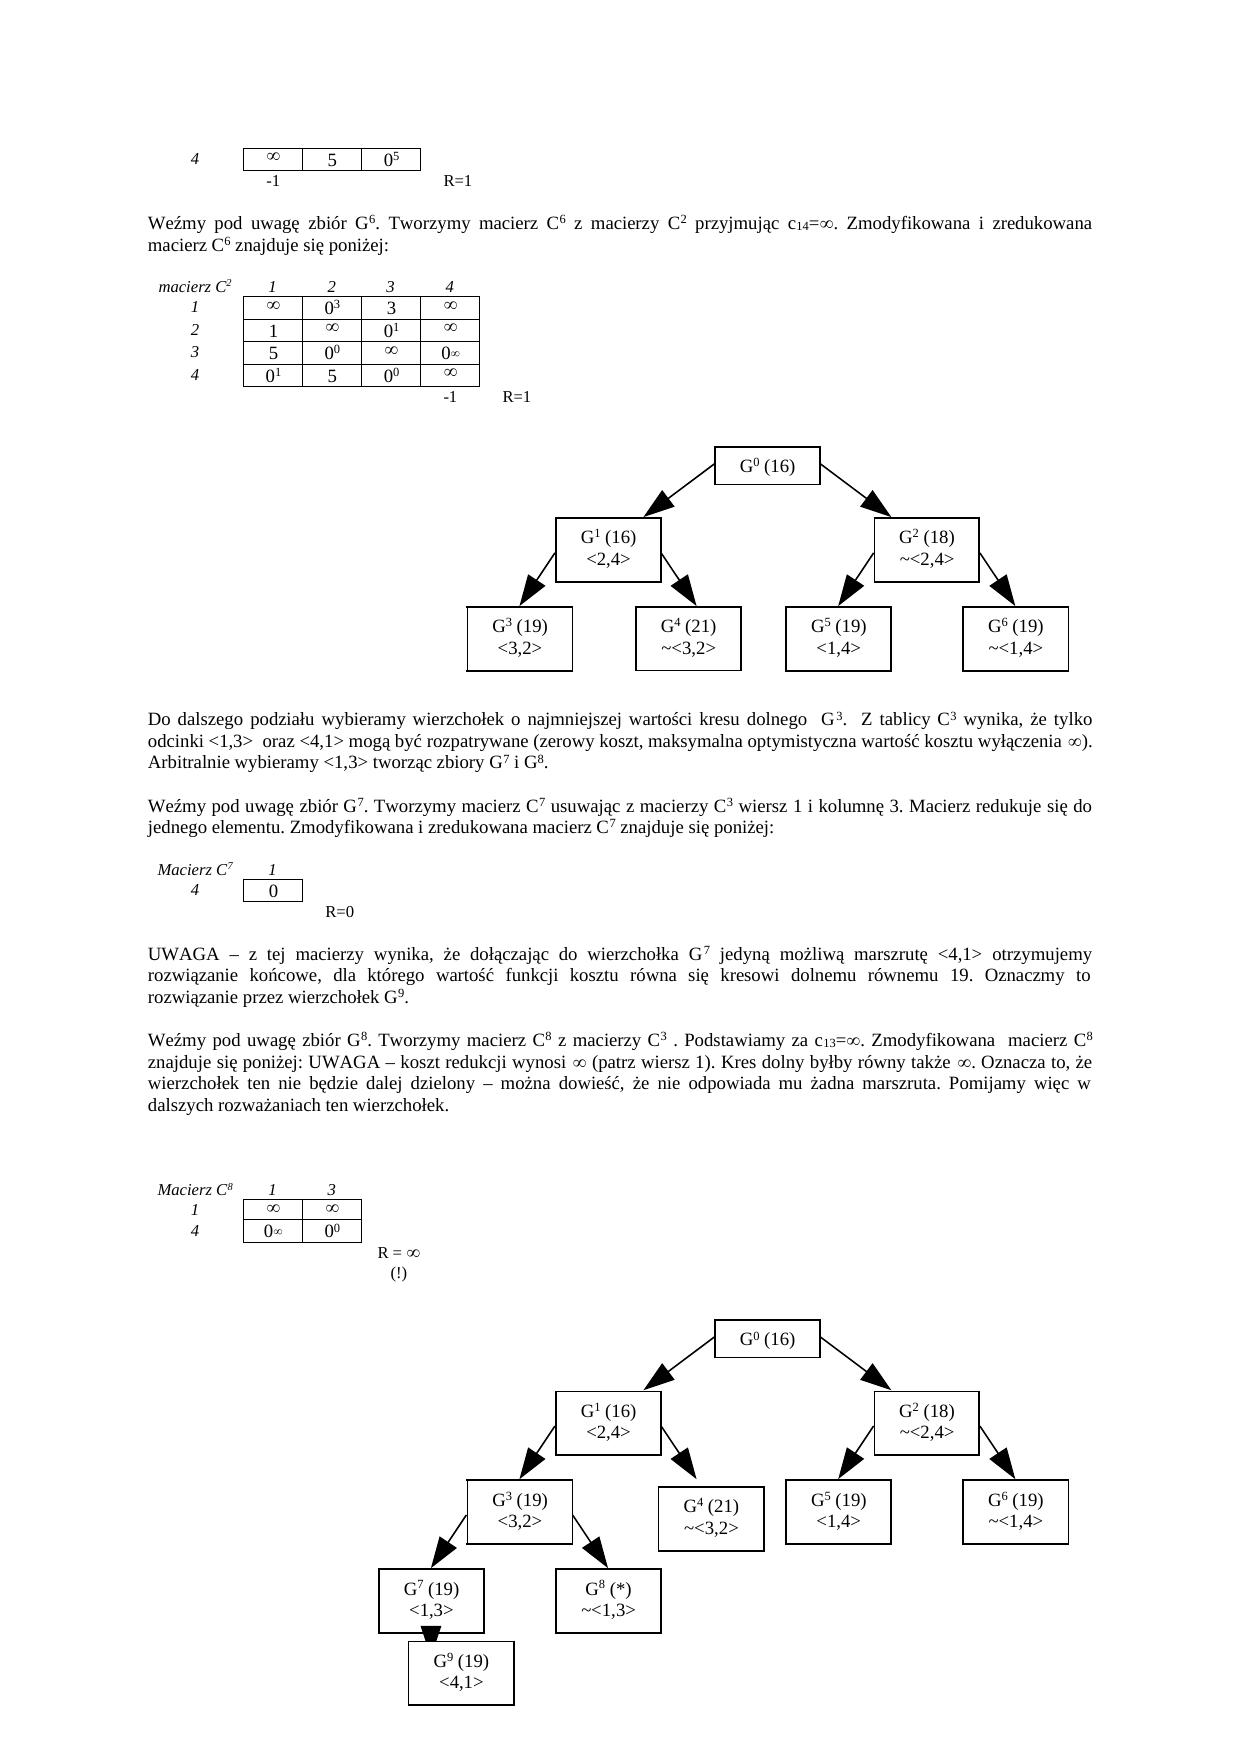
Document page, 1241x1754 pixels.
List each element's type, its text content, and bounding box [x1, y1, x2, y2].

table_cell  [303, 1200, 361, 1219]
text Weźmy pod uwagę zbiór G7. Tworzymy macierz C7 usuwając z macierzy C3 wiersz 1 i kolumnę 3. Macierz redukuje się do jednego elementu. Zmodyfikowana i zredukowana macierz C7 znajduje się poniżej: [148, 794, 1093, 838]
table_cell [244, 1282, 303, 1301]
table_cell [148, 1282, 243, 1301]
table_cell [303, 1282, 362, 1301]
table_cell 5 [303, 149, 361, 170]
table_cell [244, 902, 303, 921]
table_cell 01 [244, 365, 302, 386]
table_cell  [362, 342, 420, 364]
table_cell  [421, 320, 479, 341]
table_cell [148, 170, 243, 190]
table_header 2 [303, 277, 362, 296]
text ~<1,3> [571, 1599, 645, 1621]
table_cell 0 [421, 342, 479, 364]
text <1,4> [802, 1510, 875, 1532]
table_header [303, 859, 376, 878]
table_cell R =  (!) [362, 1242, 436, 1282]
table_cell 4 [148, 1219, 243, 1242]
table_cell 2 [148, 319, 243, 341]
table_cell  [244, 149, 302, 170]
text Weźmy pod uwagę zbiór G6. Tworzymy macierz C6 z macierzy C2 przyjmując c14=. Zmodyfikowana i zredukowana macierz C6 znajduje się poniżej: [148, 212, 1093, 255]
table_cell  [421, 365, 479, 386]
text ~<3,2> [652, 637, 725, 658]
table_cell 0 [244, 880, 302, 901]
table_cell 00 [303, 342, 361, 364]
text G5 (19) [802, 1488, 875, 1510]
table_cell 3 [362, 297, 420, 318]
text UWAGA – z tej macierzy wynika, że dołączając do wierzchołka G7 jedyną możliwą marszrutę <4,1> otrzymujemy rozwiązanie końcowe, dla którego wartość funkcji kosztu równa się kresowi dolnemu równemu 19. Oznaczmy to rozwiązanie przez wierzchołek G9. [148, 943, 1093, 1007]
table_cell [148, 386, 243, 406]
table_cell [362, 387, 421, 406]
table_cell 1 [148, 1199, 243, 1219]
table_cell [303, 879, 376, 901]
table_cell [480, 341, 554, 364]
text G3 (19) [483, 615, 557, 637]
table_cell [362, 1282, 436, 1301]
text ~<1,4> [979, 1510, 1052, 1532]
table_header macierz C2 [148, 277, 243, 296]
table_cell 00 [362, 365, 420, 386]
table_cell R=1 [480, 386, 554, 406]
table_cell [303, 1243, 362, 1282]
text <3,2> [483, 1510, 557, 1532]
text ~<2,4> [890, 548, 963, 569]
table_header Macierz C8 [148, 1180, 243, 1199]
table_cell -1 [421, 387, 480, 406]
table_cell 4 [148, 879, 243, 901]
table_cell [148, 1242, 243, 1282]
table_cell 3 [148, 341, 243, 364]
table_cell 5 [303, 365, 361, 386]
text G1 (16) [571, 526, 645, 548]
text G8 (*) [571, 1577, 645, 1599]
table_cell 01 [362, 320, 420, 341]
text G3 (19) [483, 1488, 557, 1510]
table_cell 0 [244, 1220, 302, 1242]
table_header Macierz C7 [148, 859, 243, 878]
table_cell 4 [148, 364, 243, 386]
table_cell R=0 [303, 901, 376, 921]
table_cell [244, 1243, 303, 1282]
table_cell [362, 1219, 436, 1242]
table_cell [362, 171, 421, 190]
text Weźmy pod uwagę zbiór G8. Tworzymy macierz C8 z macierzy C3 . Podstawiamy za c13=. Zmodyfikowana macierz C8 znajduje się poniżej: UWAGA – koszt redukcji wynosi  (patrz wiersz 1). Kres dolny byłby równy także . Oznacza to, że wierzchołek ten nie będzie dalej dzielony – można dowieść, że nie odpowiada mu żadna marszruta. Pomijamy więc w dalszych rozważaniach ten wierzchołek. [148, 1029, 1093, 1115]
table_header 1 [244, 277, 303, 296]
text <2,4> [571, 548, 645, 569]
text <4,1> [424, 1671, 498, 1693]
table_cell [480, 364, 554, 386]
table_cell 1 [244, 320, 302, 341]
table_cell [303, 171, 362, 190]
text <2,4> [571, 1421, 645, 1443]
table_cell [244, 387, 303, 406]
table_cell  [421, 297, 479, 318]
table_cell [480, 319, 554, 341]
table_cell R=1 [421, 170, 494, 190]
text G6 (19) [979, 1488, 1052, 1510]
table_cell [480, 296, 554, 318]
text G9 (19) [424, 1649, 498, 1671]
text G5 (19) [802, 615, 875, 637]
text G6 (19) [979, 615, 1052, 637]
text ~<2,4> [890, 1421, 963, 1443]
table_header 1 [244, 1180, 303, 1199]
table_cell  [303, 320, 361, 341]
table_cell 05 [362, 149, 420, 170]
table_cell  [244, 297, 302, 318]
text G2 (18) [890, 526, 963, 548]
text ~<1,4> [979, 637, 1052, 658]
text G0 (16) [731, 455, 804, 476]
table_header 3 [303, 1180, 362, 1199]
text G4 (21) [652, 615, 725, 637]
table_header 4 [421, 277, 480, 296]
table_header [362, 1180, 436, 1199]
table_cell [362, 1199, 436, 1219]
table_cell -1 [244, 171, 303, 190]
table_cell  [244, 1200, 302, 1219]
text G2 (18) [890, 1399, 963, 1421]
text <3,2> [483, 637, 557, 658]
text ~<3,2> [674, 1517, 748, 1538]
table_cell 00 [303, 1220, 361, 1242]
table_cell [421, 148, 494, 170]
text G4 (21) [674, 1495, 748, 1517]
text G7 (19) [394, 1577, 468, 1599]
table_cell 5 [244, 342, 302, 364]
text G0 (16) [731, 1328, 804, 1349]
table_cell 03 [303, 297, 361, 318]
text Do dalszego podziału wybieramy wierzchołek o najmniejszej wartości kresu dolnego G3. Z tablicy C3 wynika, że tylko odcinki <1,3> oraz <4,1> mogą być rozpatrywane (zerowy koszt, maksymalna optymistyczna wartość kosztu wyłączenia ). Arbitralnie wybieramy <1,3> tworząc zbiory G7 i G8. [148, 708, 1093, 773]
table_cell 4 [148, 148, 243, 170]
table_header 3 [362, 277, 421, 296]
table_cell [303, 387, 362, 406]
table_header 1 [244, 859, 303, 878]
text <1,3> [394, 1599, 468, 1621]
text G1 (16) [571, 1399, 645, 1421]
table_cell [148, 901, 243, 921]
table_header [480, 277, 554, 296]
text <1,4> [802, 637, 875, 658]
table_cell 1 [148, 296, 243, 318]
